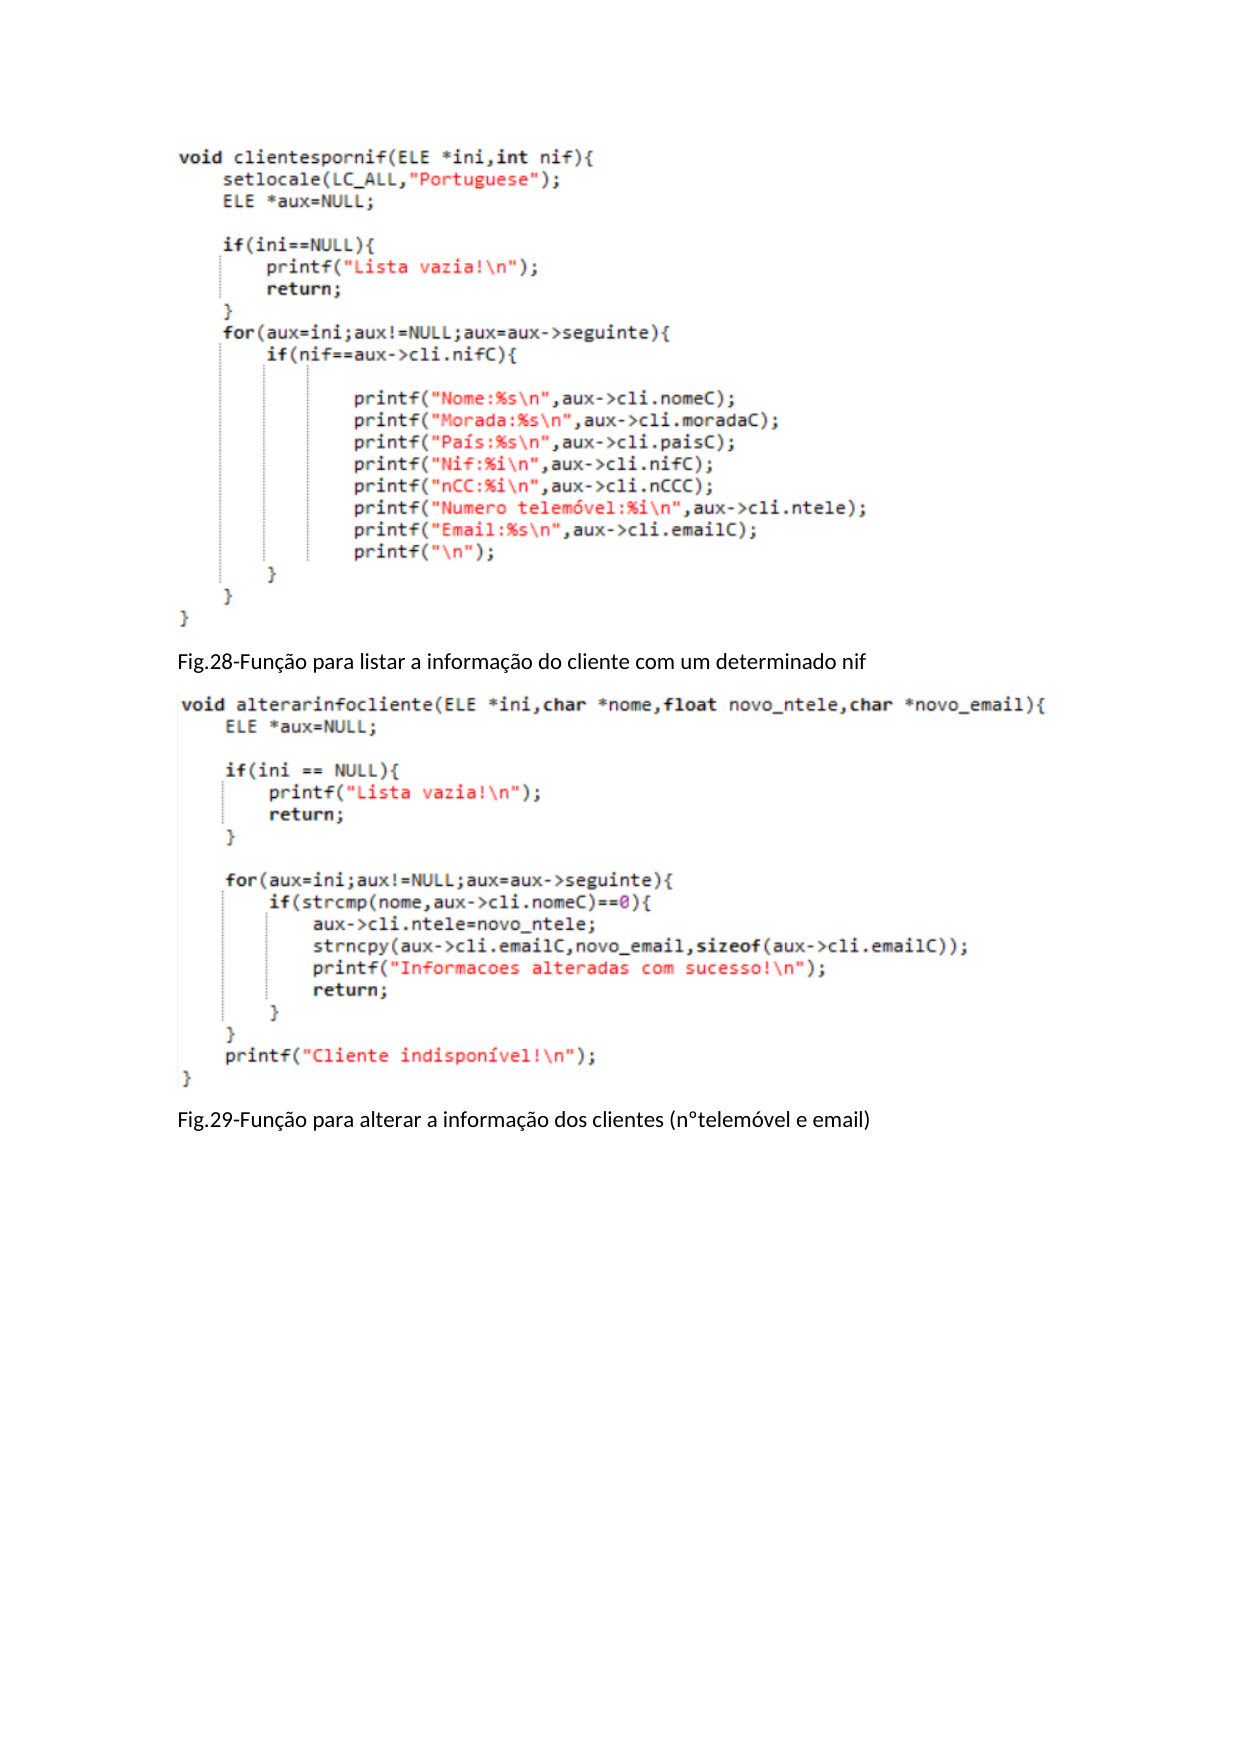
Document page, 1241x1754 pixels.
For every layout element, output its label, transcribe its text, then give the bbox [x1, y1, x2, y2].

text Fig.29-Função para alterar a informação dos clientes (nºtelemóvel e email) [177, 1106, 1063, 1134]
text Fig.28-Função para listar a informação do cliente com um determinado nif [177, 647, 1063, 675]
